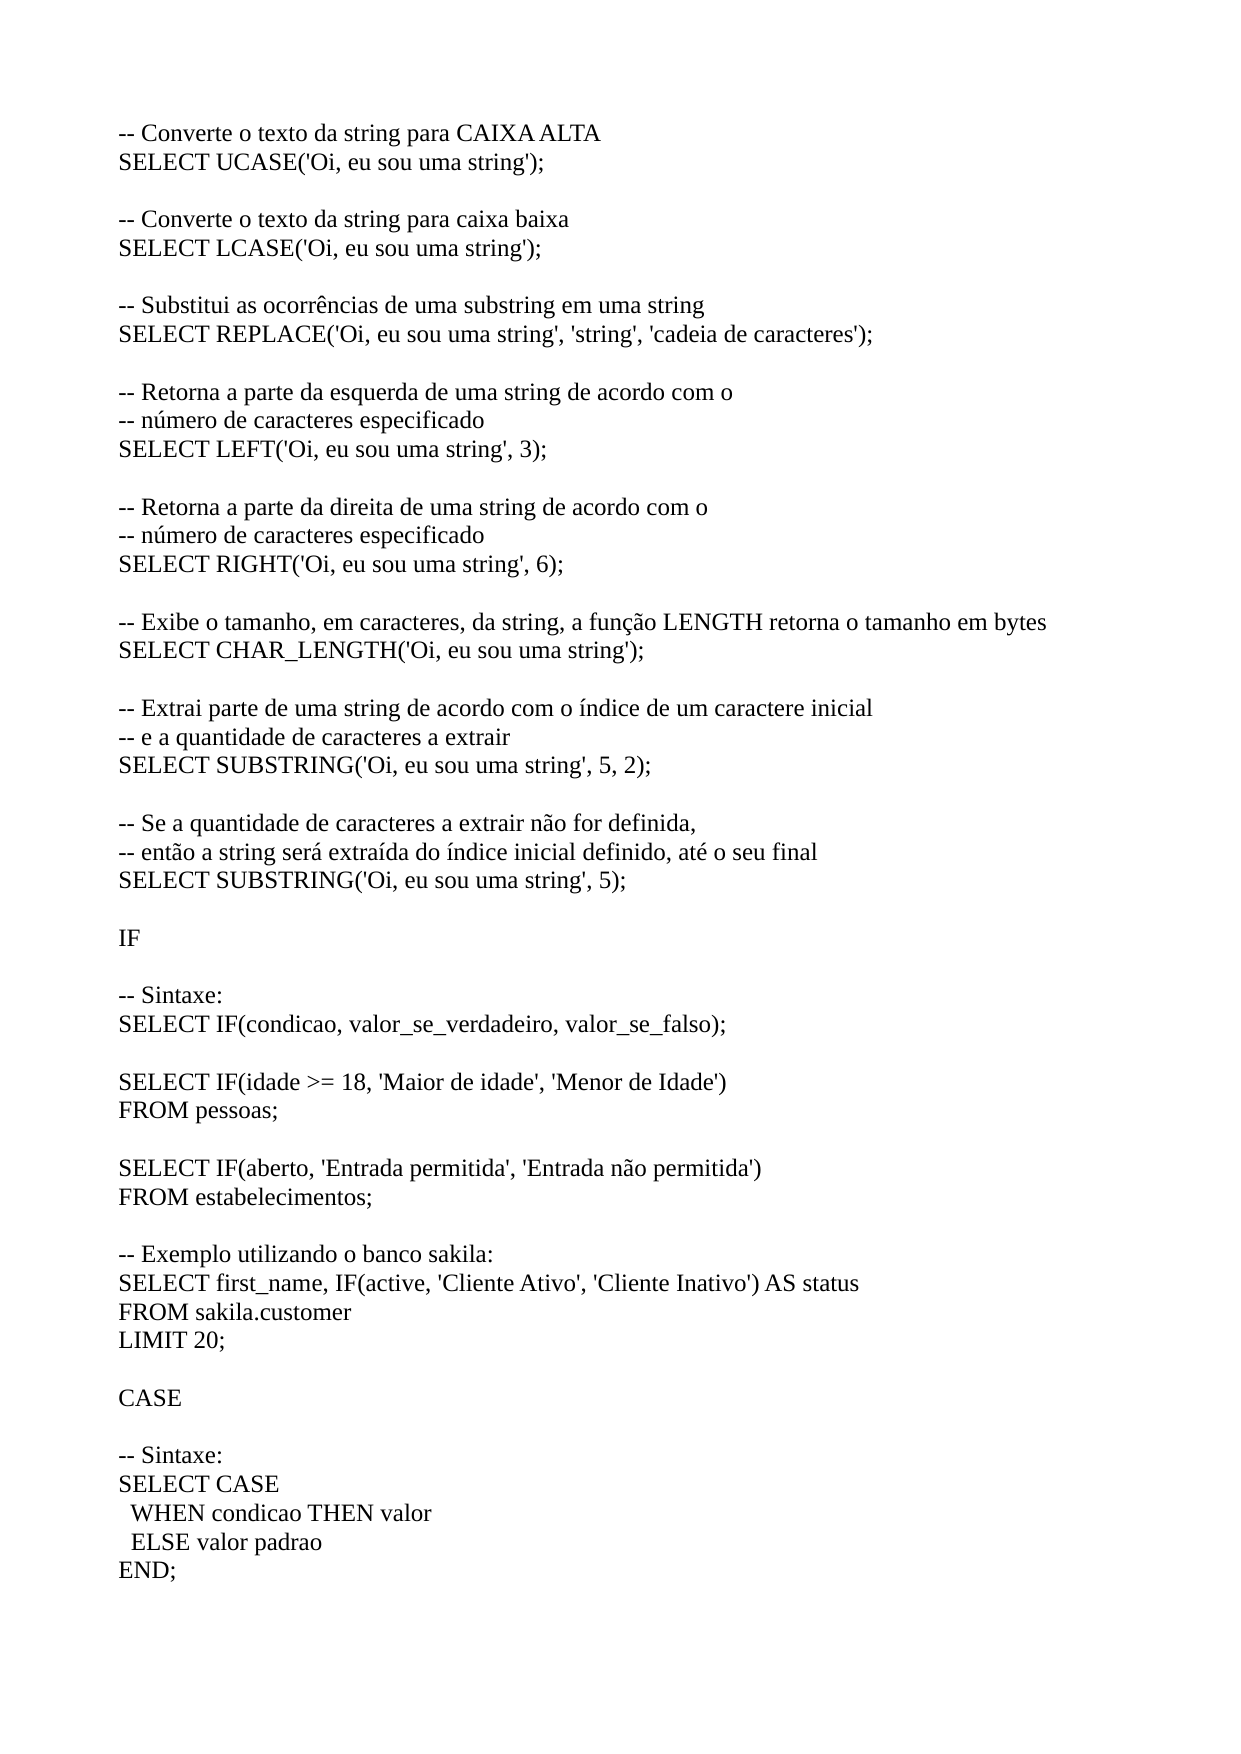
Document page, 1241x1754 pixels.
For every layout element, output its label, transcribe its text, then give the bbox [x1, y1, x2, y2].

text -- Converte o texto da string para CAIXA ALTA [118, 118, 1122, 147]
text SELECT UCASE('Oi, eu sou uma string'); [118, 147, 1122, 176]
text -- Sintaxe: [118, 981, 1122, 1009]
text -- número de caracteres especificado [118, 521, 1122, 549]
text END; [118, 1556, 1122, 1584]
text FROM sakila.customer [118, 1297, 1122, 1326]
text SELECT IF(idade >= 18, 'Maior de idade', 'Menor de Idade') [118, 1067, 1122, 1096]
text -- Converte o texto da string para caixa baixa [118, 204, 1122, 233]
text -- número de caracteres especificado [118, 406, 1122, 434]
text SELECT REPLACE('Oi, eu sou uma string', 'string', 'cadeia de caracteres'); [118, 319, 1122, 348]
text SELECT CHAR_LENGTH('Oi, eu sou uma string'); [118, 636, 1122, 664]
text SELECT SUBSTRING('Oi, eu sou uma string', 5, 2); [118, 751, 1122, 779]
text WHEN condicao THEN valor [118, 1498, 1122, 1527]
text FROM pessoas; [118, 1096, 1122, 1124]
text -- Exemplo utilizando o banco sakila: [118, 1239, 1122, 1268]
text -- Se a quantidade de caracteres a extrair não for definida, [118, 808, 1122, 837]
text SELECT SUBSTRING('Oi, eu sou uma string', 5); [118, 866, 1122, 894]
text SELECT IF(condicao, valor_se_verdadeiro, valor_se_falso); [118, 1009, 1122, 1038]
text -- Sintaxe: [118, 1441, 1122, 1469]
text -- Extrai parte de uma string de acordo com o índice de um caractere inicial [118, 693, 1122, 722]
text FROM estabelecimentos; [118, 1182, 1122, 1211]
text SELECT IF(aberto, 'Entrada permitida', 'Entrada não permitida') [118, 1153, 1122, 1182]
text SELECT LCASE('Oi, eu sou uma string'); [118, 233, 1122, 262]
text IF [118, 923, 1122, 952]
text SELECT first_name, IF(active, 'Cliente Ativo', 'Cliente Inativo') AS status [118, 1268, 1122, 1297]
text SELECT CASE [118, 1469, 1122, 1498]
text -- Substitui as ocorrências de uma substring em uma string [118, 291, 1122, 319]
text -- Exibe o tamanho, em caracteres, da string, a função LENGTH retorna o tamanho em bytes [118, 607, 1122, 636]
text ELSE valor padrao [118, 1527, 1122, 1556]
text SELECT RIGHT('Oi, eu sou uma string', 6); [118, 549, 1122, 578]
text -- Retorna a parte da direita de uma string de acordo com o [118, 492, 1122, 521]
text -- então a string será extraída do índice inicial definido, até o seu final [118, 837, 1122, 866]
text -- e a quantidade de caracteres a extrair [118, 722, 1122, 751]
text SELECT LEFT('Oi, eu sou uma string', 3); [118, 434, 1122, 463]
text -- Retorna a parte da esquerda de uma string de acordo com o [118, 377, 1122, 406]
text LIMIT 20; [118, 1326, 1122, 1354]
text CASE [118, 1383, 1122, 1412]
